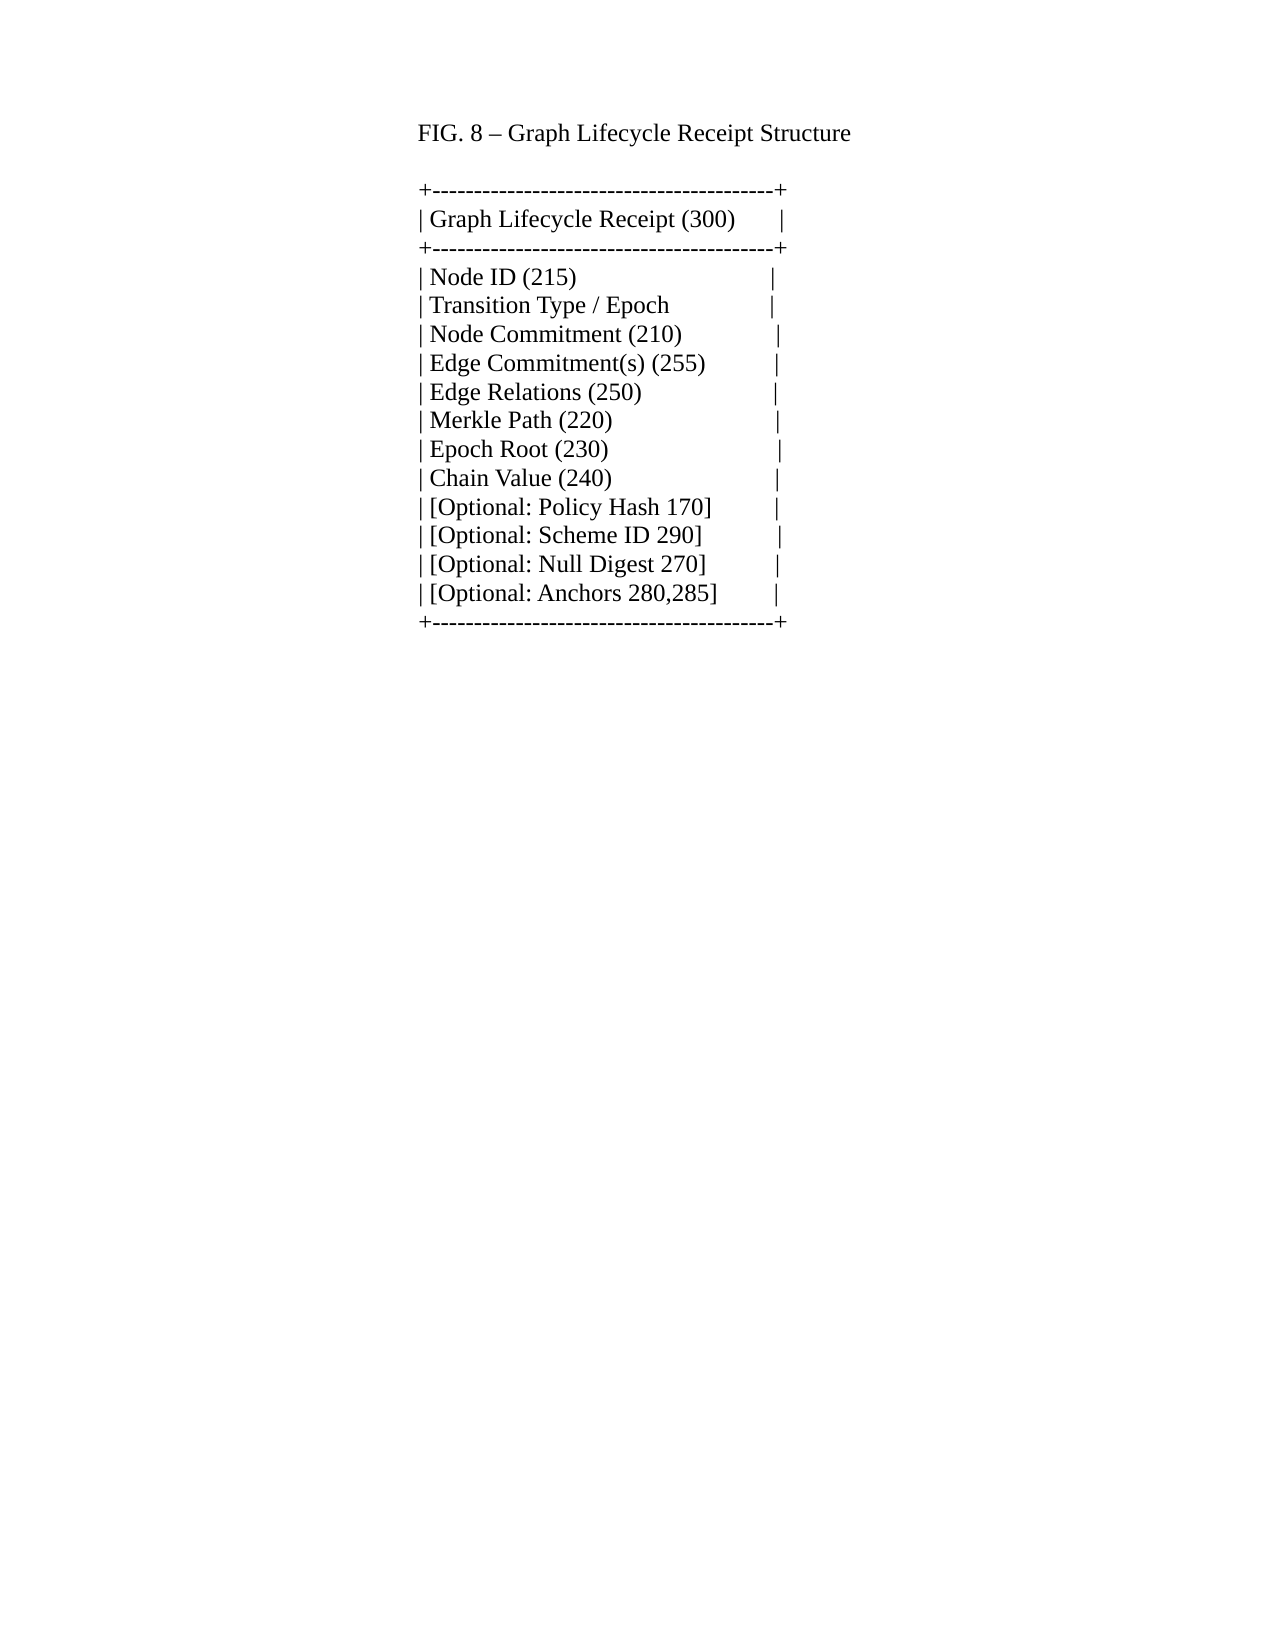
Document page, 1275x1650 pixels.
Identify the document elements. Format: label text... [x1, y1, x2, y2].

text FIG. 8 – Graph Lifecycle Receipt Structure [118, 118, 1157, 147]
text +-----------------------------------------+ | Graph Lifecycle Receipt (300) | +-----------------------------------------+ | Node ID (215) | | Transition Type / Epoch | | Node Commitment (210) | | Edge Commitment(s) (255) | | Edge Relations (250) | | Merkle Path (220) | | Epoch Root (230) | | Chain Value (240) | | [Optional: Policy Hash 170] | | [Optional: Scheme ID 290] | | [Optional: Null Digest 270] | | [Optional: Anchors 280,285] | +-----------------------------------------+ [418, 176, 1157, 664]
